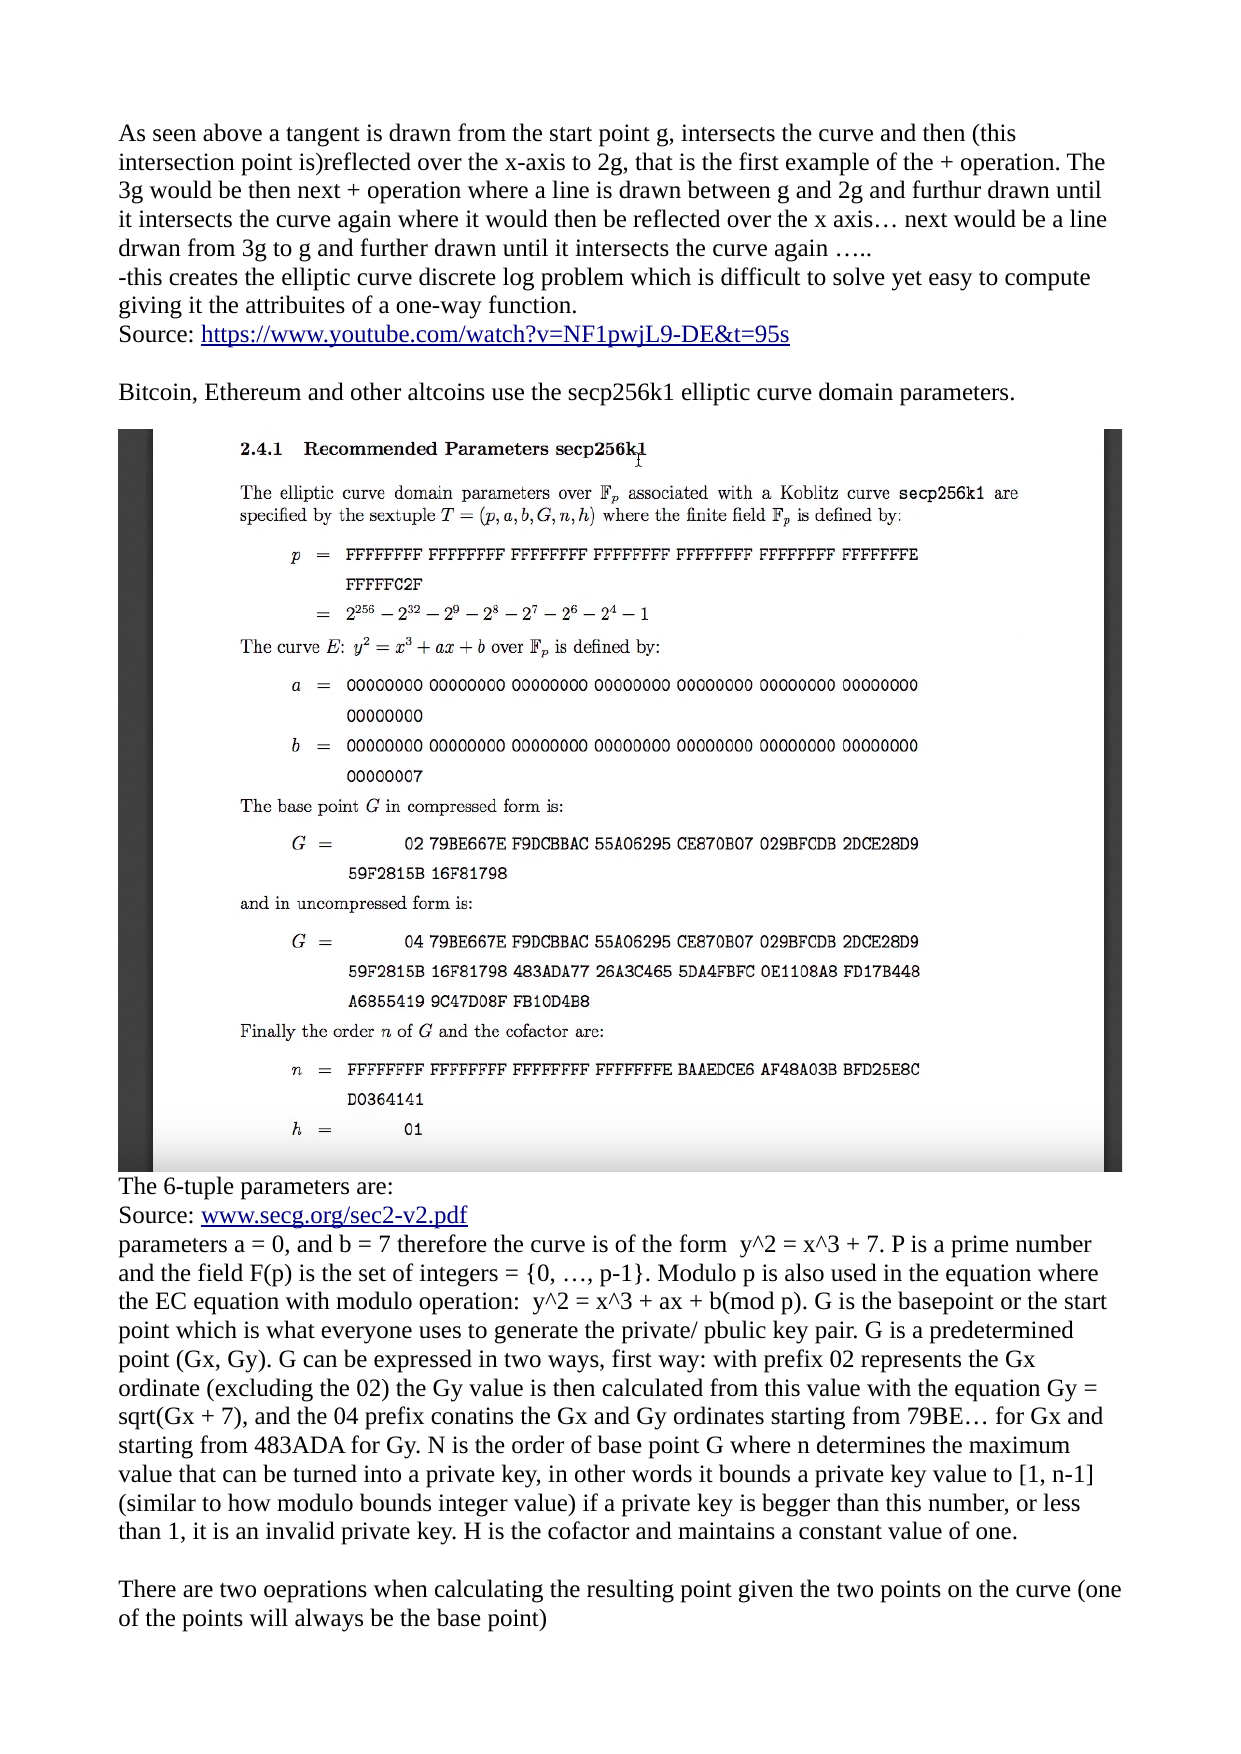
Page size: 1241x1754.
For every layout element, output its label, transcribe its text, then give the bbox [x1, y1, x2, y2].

text There are two oeprations when calculating the resulting point given the two points on the curve (one of the points will always be the base point) [118, 1574, 1122, 1631]
picture [118, 429, 1123, 1172]
text As seen above a tangent is drawn from the start point g, intersects the curve and then (this intersection point is)reflected over the x-axis to 2g, that is the first example of the + operation. The 3g would be then next + operation where a line is drawn between g and 2g and furthur drawn until it intersects the curve again where it would then be reflected over the x axis… next would be a line drwan from 3g to g and further drawn until it intersects the curve again ….. [118, 118, 1122, 262]
text -this creates the elliptic curve discrete log problem which is difficult to solve yet easy to compute giving it the attribuites of a one-way function. [118, 262, 1122, 319]
text The 6-tuple parameters are: [118, 1172, 1122, 1200]
text [118, 406, 1122, 429]
text Source: www.secg.org/sec2-v2.pdf [118, 1200, 1122, 1229]
text Source: https://www.youtube.com/watch?v=NF1pwjL9-DE&t=95s [118, 319, 1122, 348]
text parameters a = 0, and b = 7 therefore the curve is of the form y^2 = x^3 + 7. P is a prime number and the field F(p) is the set of integers = {0, …, p-1}. Modulo p is also used in the equation where the EC equation with modulo operation: y^2 = x^3 + ax + b(mod p). G is the basepoint or the start point which is what everyone uses to generate the private/ pbulic key pair. G is a predetermined point (Gx, Gy). G can be expressed in two ways, first way: with prefix 02 represents the Gx ordinate (excluding the 02) the Gy value is then calculated from this value with the equation Gy = sqrt(Gx + 7), and the 04 prefix conatins the Gx and Gy ordinates starting from 79BE… for Gx and starting from 483ADA for Gy. N is the order of base point G where n determines the maximum value that can be turned into a private key, in other words it bounds a private key value to [1, n-1] (similar to how modulo bounds integer value) if a private key is begger than this number, or less than 1, it is an invalid private key. H is the cofactor and maintains a constant value of one. [118, 1229, 1122, 1545]
text Bitcoin, Ethereum and other altcoins use the secp256k1 elliptic curve domain parameters. [118, 377, 1122, 406]
